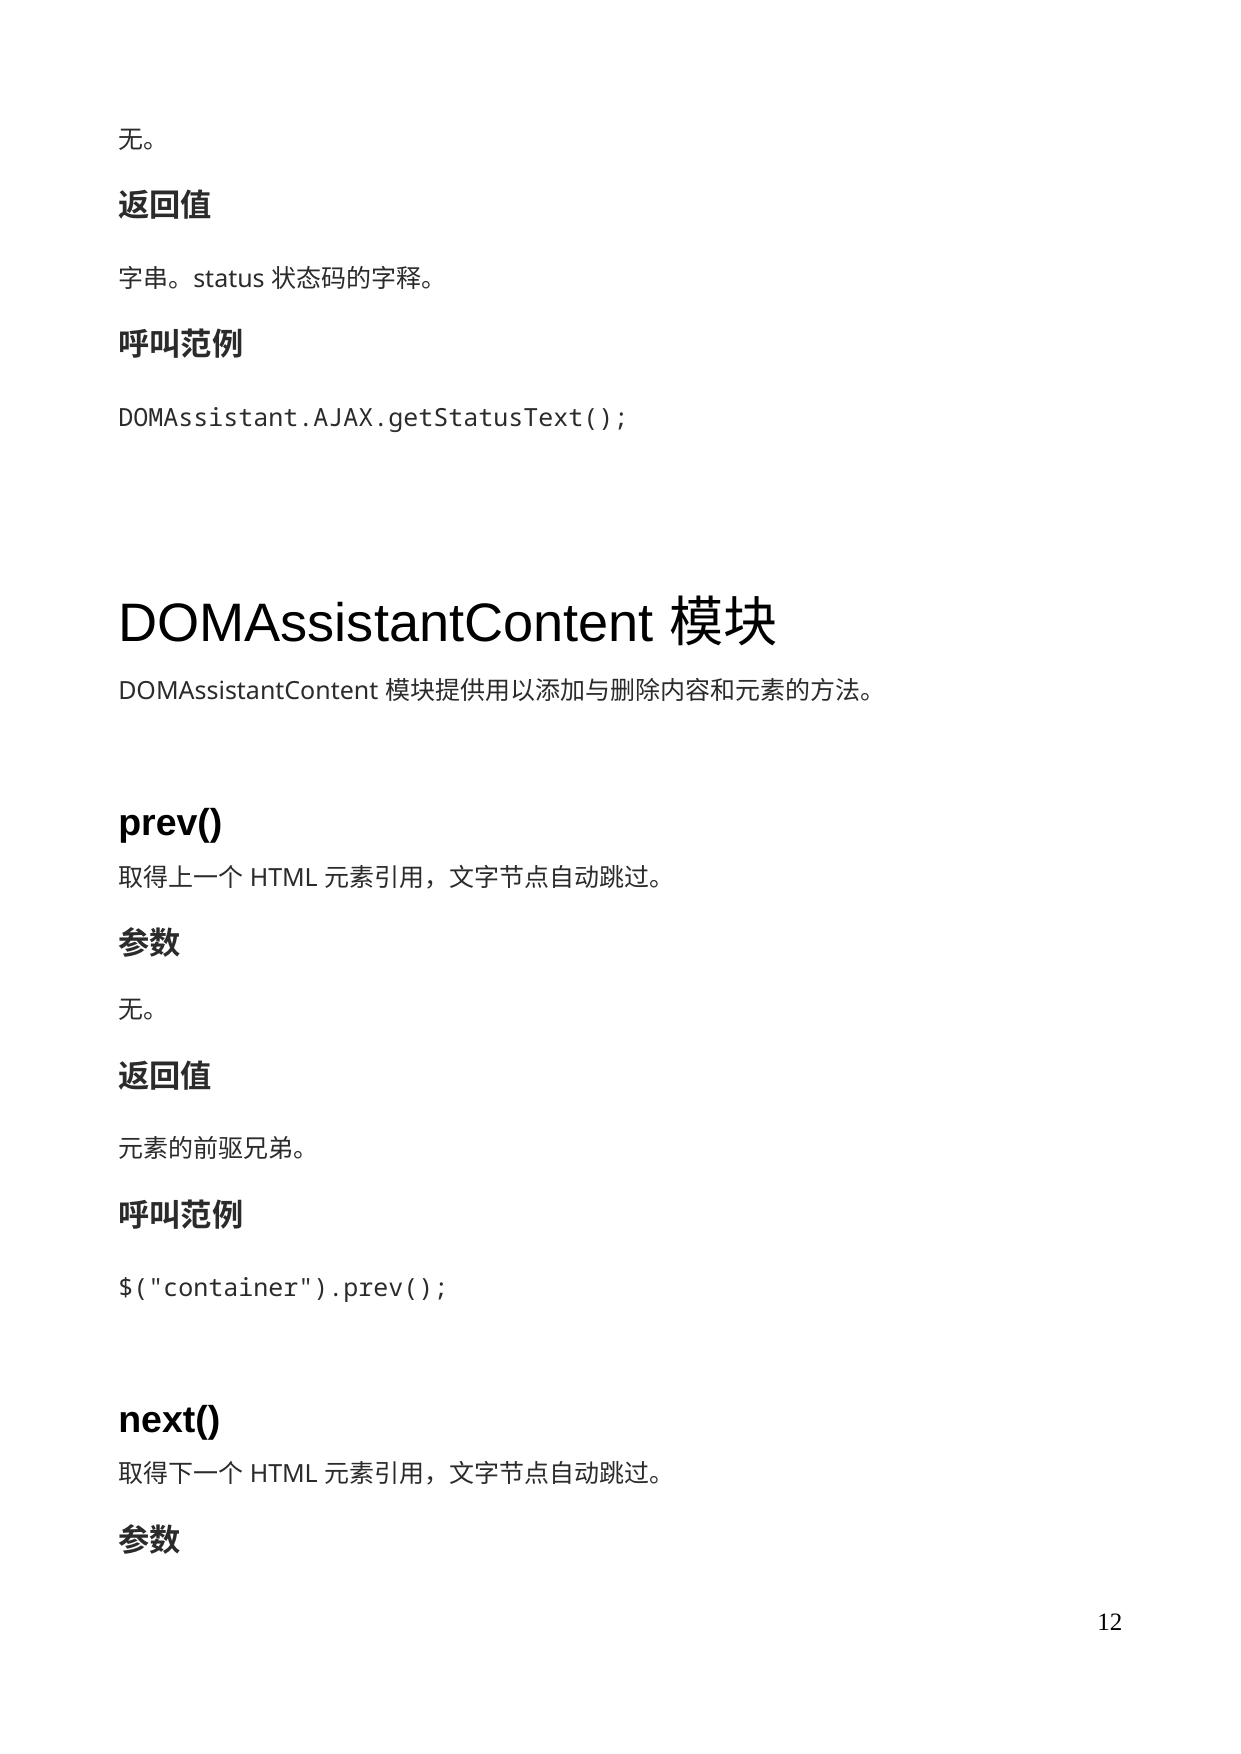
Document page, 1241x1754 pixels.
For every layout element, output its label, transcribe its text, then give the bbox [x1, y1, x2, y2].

text 元素的前驱兄弟。 [118, 1127, 1122, 1165]
text 参数 [118, 918, 1122, 963]
subtitle next() [118, 1354, 1122, 1440]
text 取得下一个 HTML 元素引用，文字节点自动跳过。 [118, 1453, 1122, 1490]
text $("container").prev(); [118, 1266, 1122, 1304]
text 呼叫范例 [118, 1190, 1122, 1235]
text DOMAssistant.AJAX.getStatusText(); [118, 396, 1122, 433]
text 返回值 [118, 1051, 1122, 1096]
text 字串。status 状态码的字释。 [118, 257, 1122, 294]
text DOMAssistantContent 模块提供用以添加与删除内容和元素的方法。 [118, 669, 1122, 707]
text 无。 [118, 988, 1122, 1026]
subtitle prev() [118, 757, 1122, 843]
text 返回值 [118, 181, 1122, 226]
subtitle DOMAssistantContent 模块 [118, 578, 1122, 657]
text 参数 [118, 1515, 1122, 1560]
text 呼叫范例 [118, 319, 1122, 365]
text 无。 [118, 118, 1122, 156]
text 取得上一个 HTML 元素引用，文字节点自动跳过。 [118, 856, 1122, 893]
